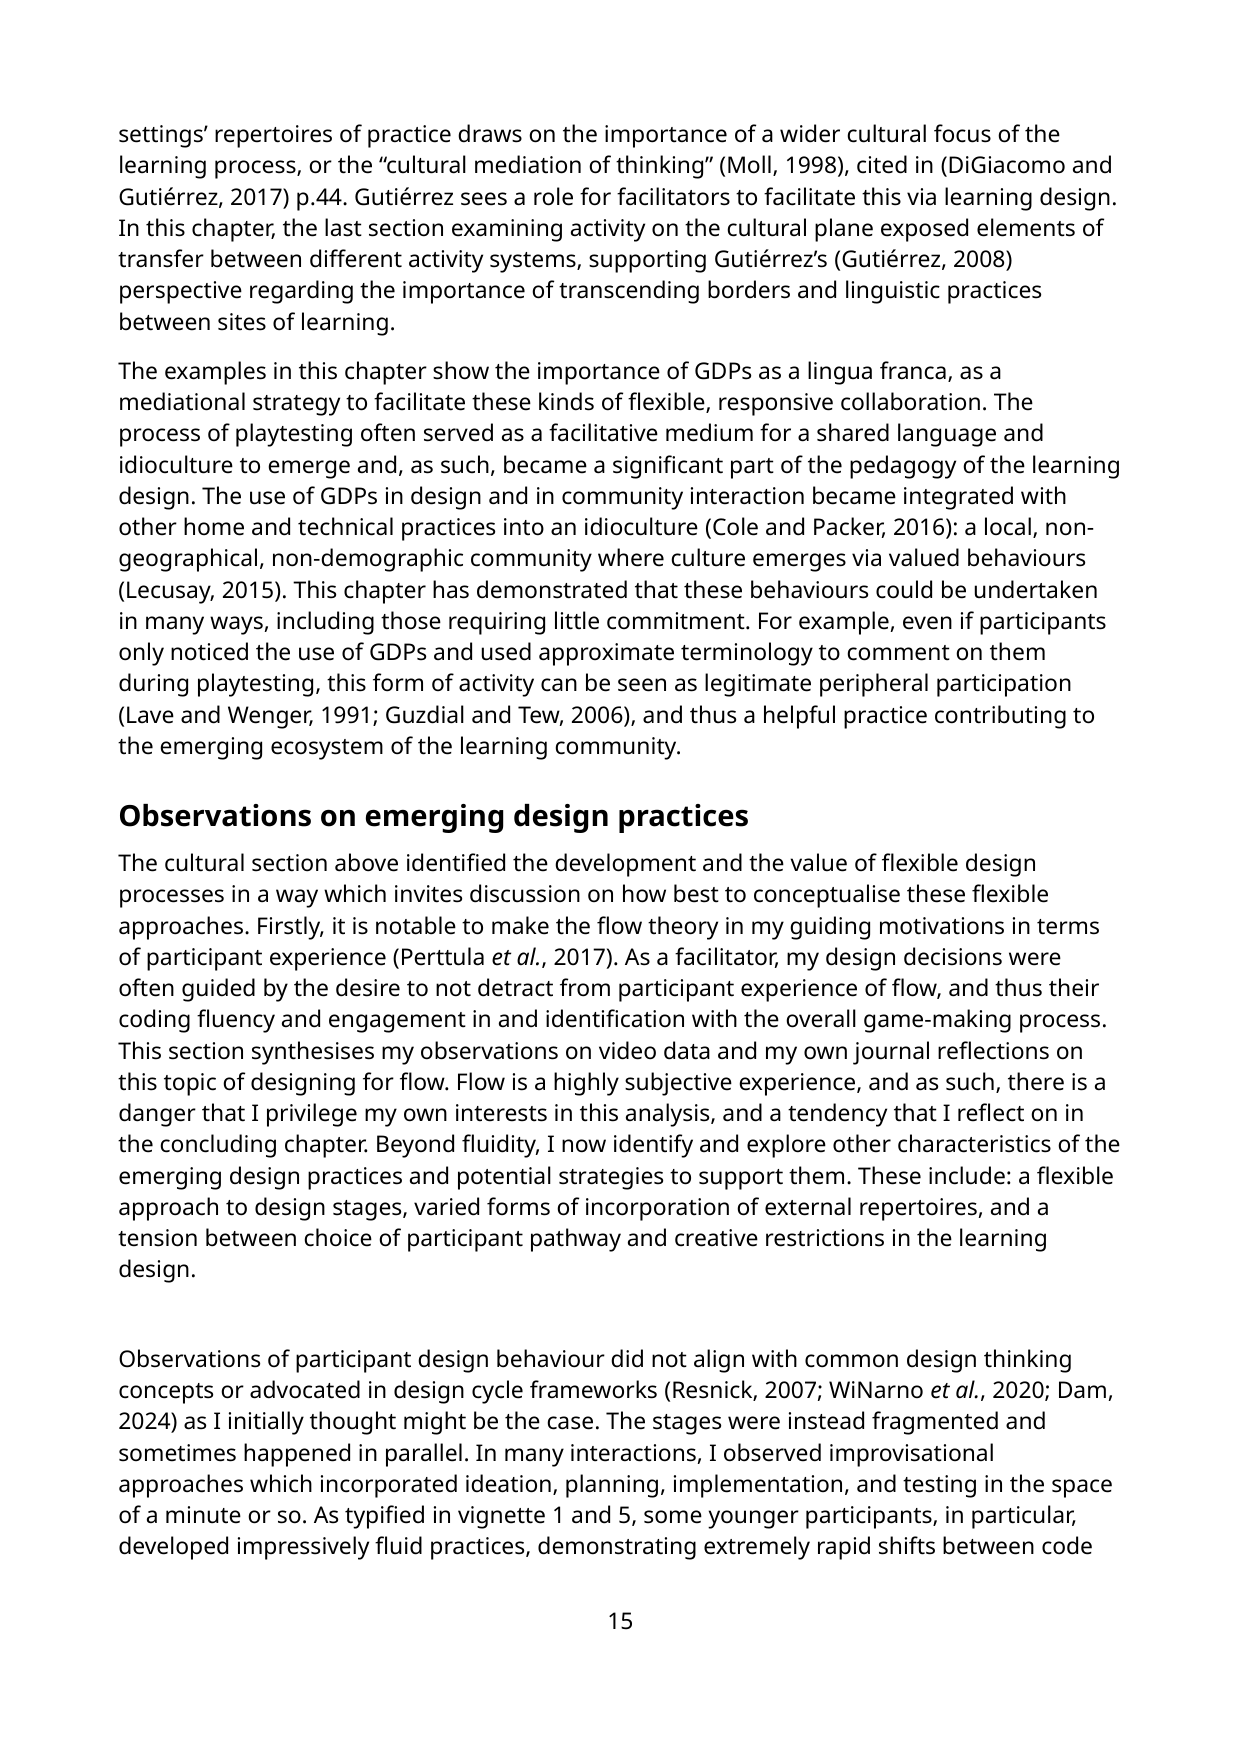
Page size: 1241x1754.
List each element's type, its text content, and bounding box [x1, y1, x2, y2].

text The examples in this chapter show the importance of GDPs as a lingua franca, as a mediational strategy to facilitate these kinds of flexible, responsive collaboration. The process of playtesting often served as a facilitative medium for a shared language and idioculture to emerge and, as such, became a significant part of the pedagogy of the learning design. The use of GDPs in design and in community interaction became integrated with other home and technical practices into an idioculture (Cole and Packer, 2016): a local, non-geographical, non-demographic community where culture emerges via valued behaviours (Lecusay, 2015). This chapter has demonstrated that these behaviours could be undertaken in many ways, including those requiring little commitment. For example, even if participants only noticed the use of GDPs and used approximate terminology to comment on them during playtesting, this form of activity can be seen as legitimate peripheral participation (Lave and Wenger, 1991; Guzdial and Tew, 2006), and thus a helpful practice contributing to the emerging ecosystem of the learning community. [118, 355, 1122, 761]
text The cultural section above identified the development and the value of flexible design processes in a way which invites discussion on how best to conceptualise these flexible approaches. Firstly, it is notable to make the flow theory in my guiding motivations in terms of participant experience (Perttula et al., 2017). As a facilitator, my design decisions were often guided by the desire to not detract from participant experience of flow, and thus their coding fluency and engagement in and identification with the overall game-making process. This section synthesises my observations on video data and my own journal reflections on this topic of designing for flow. Flow is a highly subjective experience, and as such, there is a danger that I privilege my own interests in this analysis, and a tendency that I reflect on in the concluding chapter. Beyond fluidity, I now identify and explore other characteristics of the emerging design practices and potential strategies to support them. These include: a flexible approach to design stages, varied forms of incorporation of external repertoires, and a tension between choice of participant pathway and creative restrictions in the learning design. [118, 847, 1122, 1285]
subtitle Observations on emerging design practices [118, 795, 1122, 835]
text Observations of participant design behaviour did not align with common design thinking concepts or advocated in design cycle frameworks (Resnick, 2007; Wi̇Narno et al., 2020; Dam, 2024) as I initially thought might be the case. The stages were instead fragmented and sometimes happened in parallel. In many interactions, I observed improvisational approaches which incorporated ideation, planning, implementation, and testing in the space of a minute or so. As typified in vignette 1 and 5, some younger participants, in particular, developed impressively fluid practices, demonstrating extremely rapid shifts between code [118, 1343, 1122, 1562]
text settings’ repertoires of practice draws on the importance of a wider cultural focus of the learning process, or the “cultural mediation of thinking” (Moll, 1998), cited in (DiGiacomo and Gutiérrez, 2017) p.44. Gutiérrez sees a role for facilitators to facilitate this via learning design. In this chapter, the last section examining activity on the cultural plane exposed elements of transfer between different activity systems, supporting Gutiérrez’s (Gutiérrez, 2008) perspective regarding the importance of transcending borders and linguistic practices between sites of learning. [118, 118, 1122, 337]
